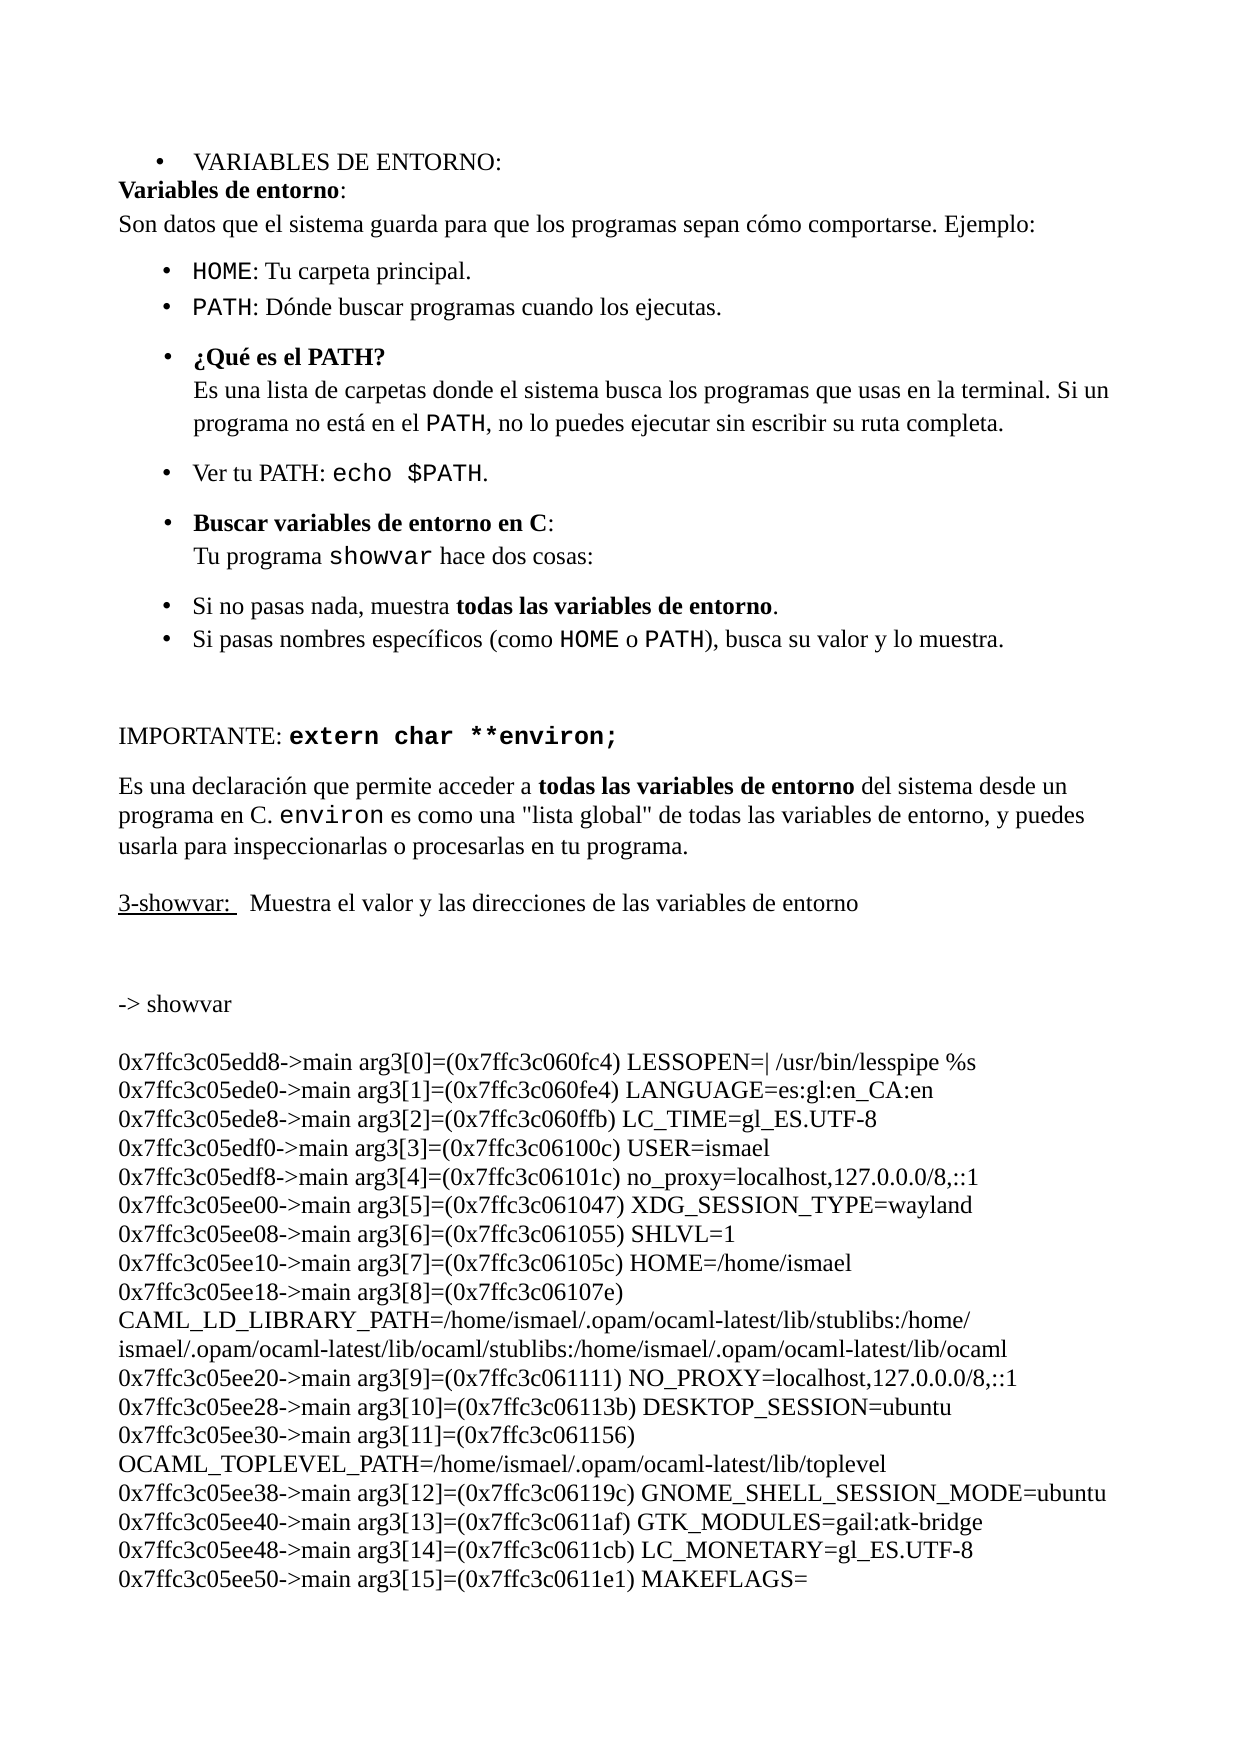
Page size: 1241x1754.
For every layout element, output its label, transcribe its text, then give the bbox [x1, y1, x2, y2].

text 0x7ffc3c05ee50->main arg3[15]=(0x7ffc3c0611e1) MAKEFLAGS= [118, 1564, 1122, 1593]
text 0x7ffc3c05ee48->main arg3[14]=(0x7ffc3c0611cb) LC_MONETARY=gl_ES.UTF-8 [118, 1535, 1122, 1564]
text 0x7ffc3c05edf0->main arg3[3]=(0x7ffc3c06100c) USER=ismael [118, 1133, 1122, 1162]
text Es una declaración que permite acceder a todas las variables de entorno del sistema desde un programa en C. environ es como una "lista global" de todas las variables de entorno, y puedes usarla para inspeccionarlas o procesarlas en tu programa. [118, 771, 1122, 860]
text 0x7ffc3c05edf8->main arg3[4]=(0x7ffc3c06101c) no_proxy=localhost,127.0.0.0/8,::1 [118, 1162, 1122, 1190]
text -> showvar [118, 989, 1122, 1018]
text 0x7ffc3c05ee20->main arg3[9]=(0x7ffc3c061111) NO_PROXY=localhost,127.0.0.0/8,::1 [118, 1363, 1122, 1392]
list Si pasas nombres específicos (como HOME o PATH), busca su valor y lo muestra. [162, 624, 1122, 654]
list Si no pasas nada, muestra todas las variables de entorno. [162, 591, 1122, 619]
list HOME: Tu carpeta principal. [162, 256, 1122, 287]
text Variables de entorno: Son datos que el sistema guarda para que los programas sepan cómo comportarse. Ejemplo: [118, 176, 1122, 237]
text 0x7ffc3c05ee10->main arg3[7]=(0x7ffc3c06105c) HOME=/home/ismael [118, 1248, 1122, 1277]
list Buscar variables de entorno en C: Tu programa showvar hace dos cosas: [164, 508, 1122, 572]
text 0x7ffc3c05ee00->main arg3[5]=(0x7ffc3c061047) XDG_SESSION_TYPE=wayland [118, 1190, 1122, 1219]
text 0x7ffc3c05ee40->main arg3[13]=(0x7ffc3c0611af) GTK_MODULES=gail:atk-bridge [118, 1507, 1122, 1535]
text 0x7ffc3c05ee30->main arg3[11]=(0x7ffc3c061156) OCAML_TOPLEVEL_PATH=/home/ismael/.opam/ocaml-latest/lib/toplevel [118, 1420, 1122, 1478]
list VARIABLES DE ENTORNO: [156, 147, 1122, 176]
list PATH: Dónde buscar programas cuando los ejecutas. [162, 292, 1122, 322]
list Ver tu PATH: echo $PATH. [162, 458, 1122, 488]
text 0x7ffc3c05ee08->main arg3[6]=(0x7ffc3c061055) SHLVL=1 [118, 1219, 1122, 1248]
text 3-showvar: Muestra el valor y las direcciones de las variables de entorno [118, 888, 1122, 917]
text 0x7ffc3c05ede0->main arg3[1]=(0x7ffc3c060fe4) LANGUAGE=es:gl:en_CA:en [118, 1075, 1122, 1104]
text 0x7ffc3c05ee18->main arg3[8]=(0x7ffc3c06107e) CAML_LD_LIBRARY_PATH=/home/ismael/.opam/ocaml-latest/lib/stublibs:/home/ismael/.opam/ocaml-latest/lib/ocaml/stublibs:/home/ismael/.opam/ocaml-latest/lib/ocaml [118, 1277, 1122, 1363]
list ¿Qué es el PATH? Es una lista de carpetas donde el sistema busca los programas que usas en la terminal. Si un programa no está en el PATH, no lo puedes ejecutar sin escribir su ruta completa. [164, 342, 1122, 438]
text 0x7ffc3c05edd8->main arg3[0]=(0x7ffc3c060fc4) LESSOPEN=| /usr/bin/lesspipe %s [118, 1047, 1122, 1075]
text 0x7ffc3c05ee38->main arg3[12]=(0x7ffc3c06119c) GNOME_SHELL_SESSION_MODE=ubuntu [118, 1478, 1122, 1507]
text IMPORTANTE: extern char **environ; [118, 721, 1122, 752]
text 0x7ffc3c05ee28->main arg3[10]=(0x7ffc3c06113b) DESKTOP_SESSION=ubuntu [118, 1392, 1122, 1420]
text 0x7ffc3c05ede8->main arg3[2]=(0x7ffc3c060ffb) LC_TIME=gl_ES.UTF-8 [118, 1104, 1122, 1133]
